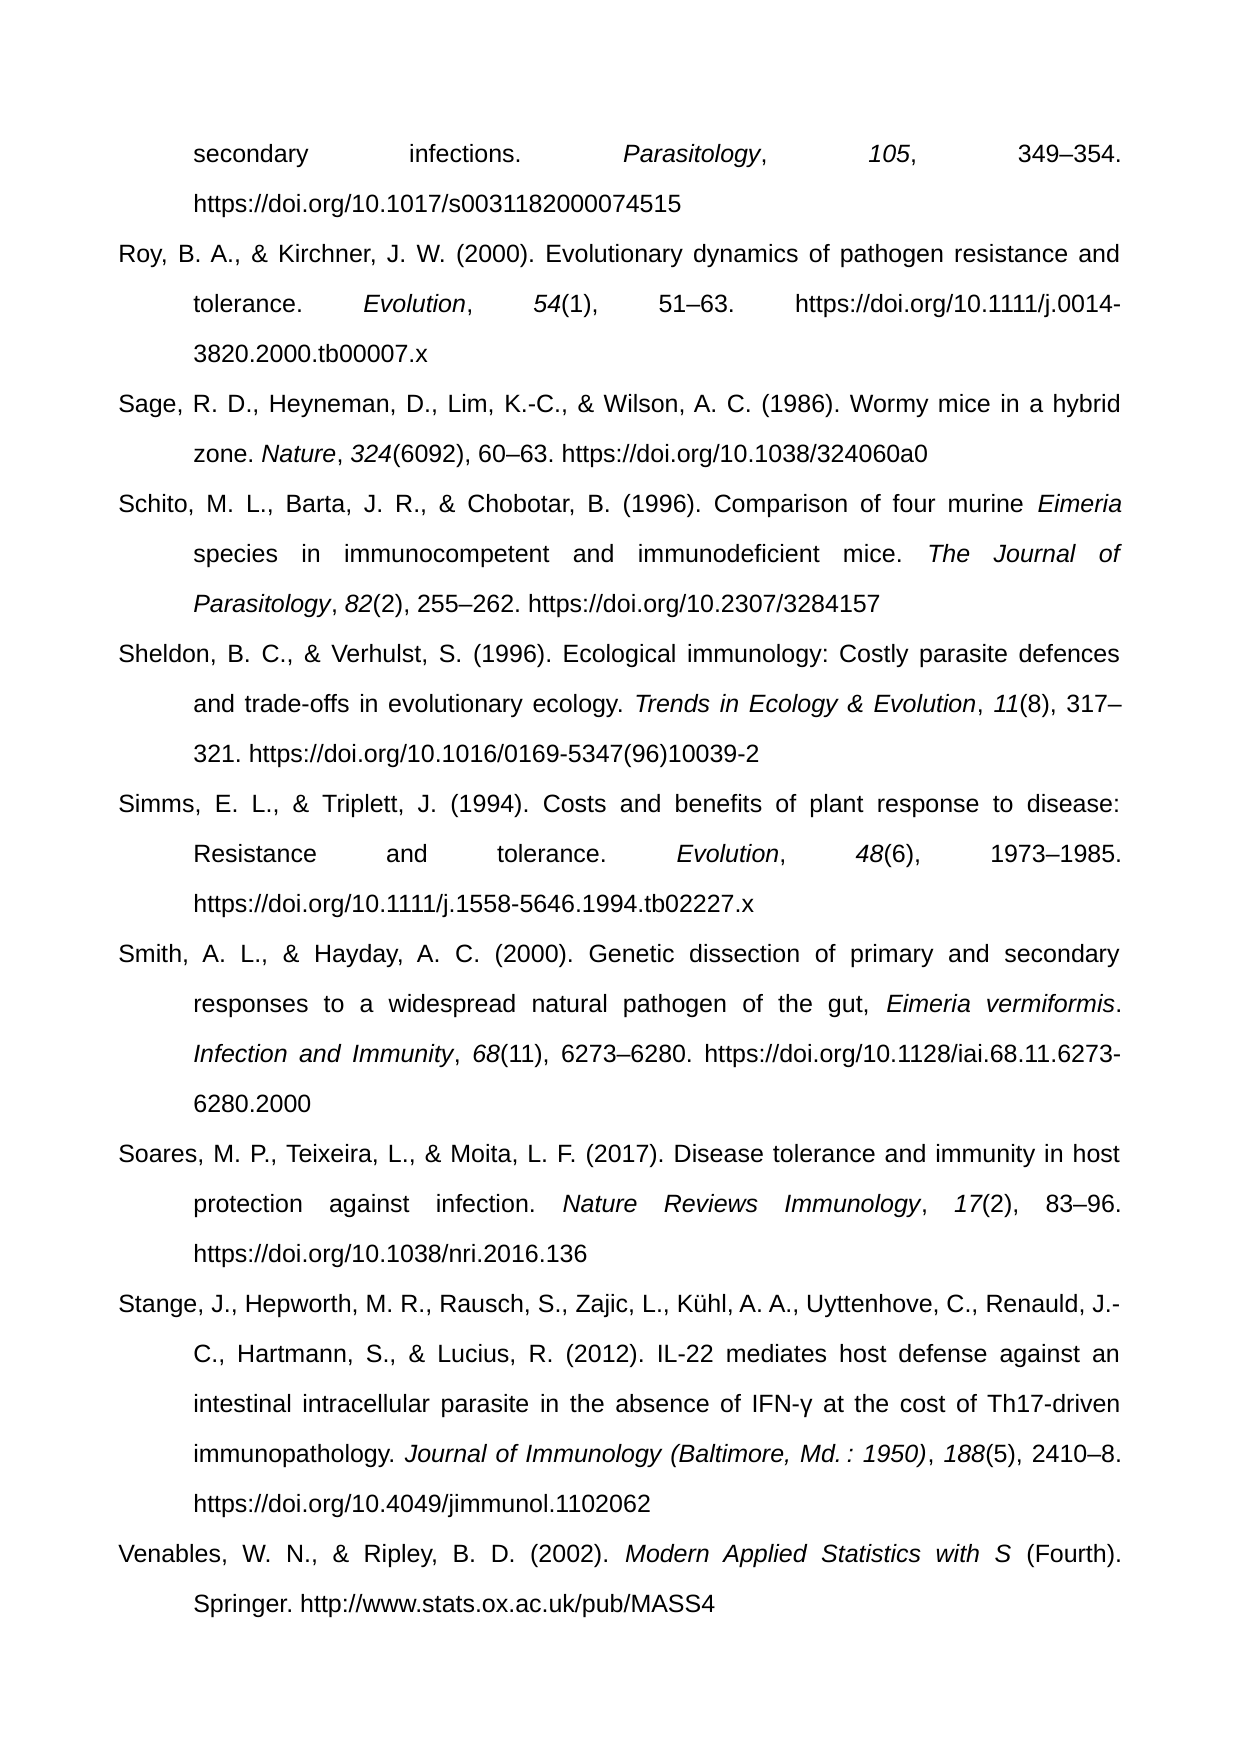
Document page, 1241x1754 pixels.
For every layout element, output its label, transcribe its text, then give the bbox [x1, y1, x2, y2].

text Sheldon, B. C., & Verhulst, S. (1996). Ecological immunology: Costly parasite defences and trade-offs in evolutionary ecology. Trends in Ecology & Evolution, 11(8), 317–321. https://doi.org/10.1016/0169-5347(96)10039-2 [118, 618, 1122, 768]
text Schito, M. L., Barta, J. R., & Chobotar, B. (1996). Comparison of four murine Eimeria species in immunocompetent and immunodeficient mice. The Journal of Parasitology, 82(2), 255–262. https://doi.org/10.2307/3284157 [118, 468, 1122, 618]
text Simms, E. L., & Triplett, J. (1994). Costs and benefits of plant response to disease: Resistance and tolerance. Evolution, 48(6), 1973–1985. https://doi.org/10.1111/j.1558-5646.1994.tb02227.x [118, 768, 1122, 918]
text Sage, R. D., Heyneman, D., Lim, K.-C., & Wilson, A. C. (1986). Wormy mice in a hybrid zone. Nature, 324(6092), 60–63. https://doi.org/10.1038/324060a0 [118, 368, 1122, 468]
text Soares, M. P., Teixeira, L., & Moita, L. F. (2017). Disease tolerance and immunity in host protection against infection. Nature Reviews Immunology, 17(2), 83–96. https://doi.org/10.1038/nri.2016.136 [118, 1118, 1122, 1268]
text Roy, B. A., & Kirchner, J. W. (2000). Evolutionary dynamics of pathogen resistance and tolerance. Evolution, 54(1), 51–63. https://doi.org/10.1111/j.0014-3820.2000.tb00007.x [118, 218, 1122, 368]
text Venables, W. N., & Ripley, B. D. (2002). Modern Applied Statistics with S (Fourth). Springer. http://www.stats.ox.ac.uk/pub/MASS4 [118, 1518, 1122, 1618]
text secondary infections. Parasitology, 105, 349–354. https://doi.org/10.1017/s0031182000074515 [118, 118, 1122, 218]
text Stange, J., Hepworth, M. R., Rausch, S., Zajic, L., Kühl, A. A., Uyttenhove, C., Renauld, J.-C., Hartmann, S., & Lucius, R. (2012). IL-22 mediates host defense against an intestinal intracellular parasite in the absence of IFN-γ at the cost of Th17-driven immunopathology. Journal of Immunology (Baltimore, Md. : 1950), 188(5), 2410–8. https://doi.org/10.4049/jimmunol.1102062 [118, 1268, 1122, 1518]
text Smith, A. L., & Hayday, A. C. (2000). Genetic dissection of primary and secondary responses to a widespread natural pathogen of the gut, Eimeria vermiformis. Infection and Immunity, 68(11), 6273–6280. https://doi.org/10.1128/iai.68.11.6273-6280.2000 [118, 918, 1122, 1118]
